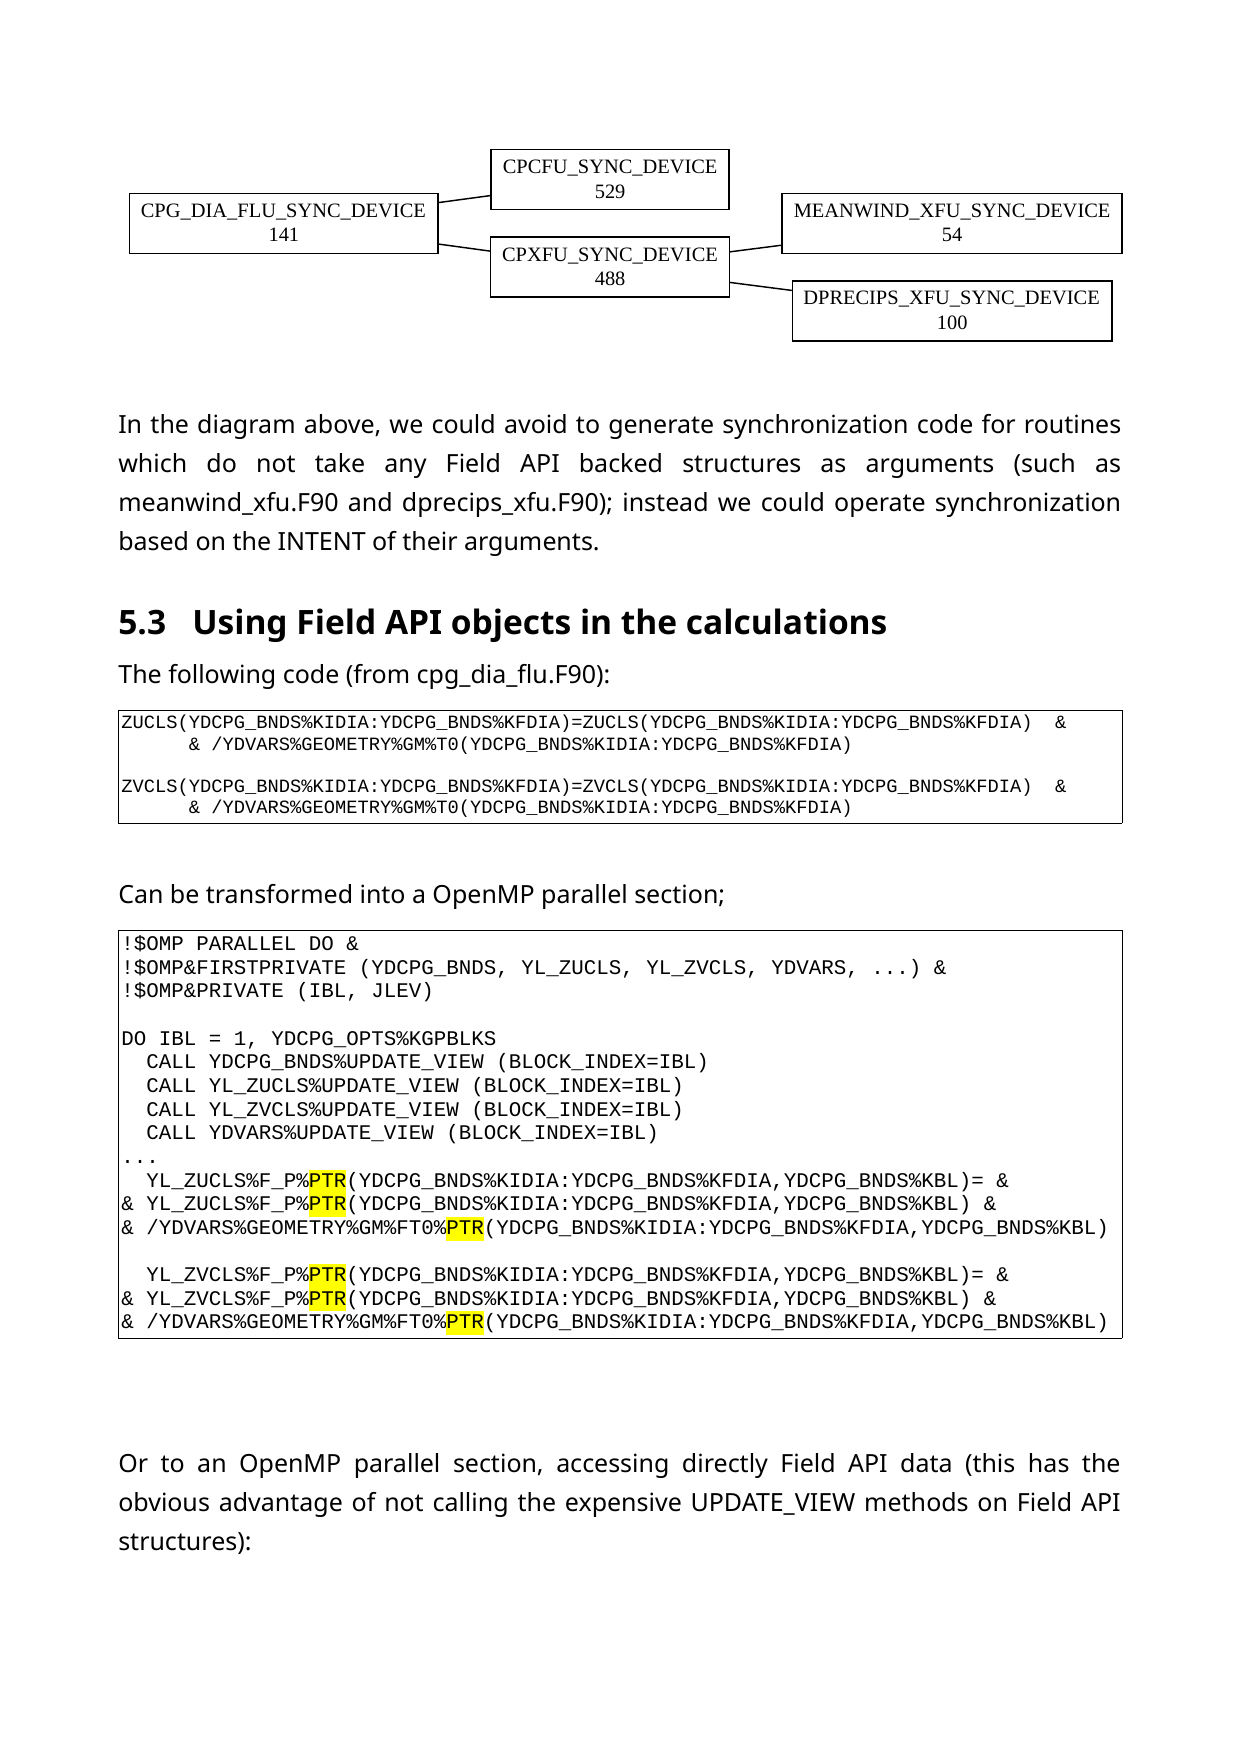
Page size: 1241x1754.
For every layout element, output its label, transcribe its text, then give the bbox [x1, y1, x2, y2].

text & /YDVARS%GEOMETRY%GM%FT0%PTR(YDCPG_BNDS%KIDIA:YDCPG_BNDS%KFDIA,YDCPG_BNDS%KBL) [119, 1214, 1122, 1241]
text ... [119, 1143, 1122, 1167]
text & /YDVARS%GEOMETRY%GM%FT0%PTR(YDCPG_BNDS%KIDIA:YDCPG_BNDS%KFDIA,YDCPG_BNDS%KBL) [119, 1308, 1122, 1338]
text !$OMP PARALLEL DO & [119, 931, 1122, 954]
text CALL YL_ZUCLS%UPDATE_VIEW (BLOCK_INDEX=IBL) [119, 1072, 1122, 1096]
text In the diagram above, we could avoid to generate synchronization code for routines which do not take any Field API backed structures as arguments (such as meanwind_xfu.F90 and dprecips_xfu.F90); instead we could operate synchronization based on the INTENT of their arguments. [118, 406, 1122, 558]
text DO IBL = 1, YDCPG_OPTS%KGPBLKS [119, 1025, 1122, 1048]
text Can be transformed into a OpenMP parallel section; [118, 876, 1122, 910]
text CALL YL_ZVCLS%UPDATE_VIEW (BLOCK_INDEX=IBL) [119, 1096, 1122, 1119]
text The following code (from cpg_dia_flu.F90): [118, 657, 1122, 691]
text CALL YDCPG_BNDS%UPDATE_VIEW (BLOCK_INDEX=IBL) [119, 1048, 1122, 1072]
text Or to an OpenMP parallel section, accessing directly Field API data (this has the obvious advantage of not calling the expensive UPDATE_VIEW methods on Field API structures): [118, 1446, 1122, 1558]
text ZVCLS(YDCPG_BNDS%KIDIA:YDCPG_BNDS%KFDIA)=ZVCLS(YDCPG_BNDS%KIDIA:YDCPG_BNDS%KFDIA) & [119, 774, 1122, 795]
text & YL_ZVCLS%F_P%PTR(YDCPG_BNDS%KIDIA:YDCPG_BNDS%KFDIA,YDCPG_BNDS%KBL) & [119, 1285, 1122, 1308]
text !$OMP&FIRSTPRIVATE (YDCPG_BNDS, YL_ZUCLS, YL_ZVCLS, YDVARS, ...) & [119, 954, 1122, 977]
text & YL_ZUCLS%F_P%PTR(YDCPG_BNDS%KIDIA:YDCPG_BNDS%KFDIA,YDCPG_BNDS%KBL) & [119, 1190, 1122, 1214]
text CALL YDVARS%UPDATE_VIEW (BLOCK_INDEX=IBL) [119, 1119, 1122, 1143]
text YL_ZUCLS%F_P%PTR(YDCPG_BNDS%KIDIA:YDCPG_BNDS%KFDIA,YDCPG_BNDS%KBL)= & [119, 1167, 1122, 1190]
text ZUCLS(YDCPG_BNDS%KIDIA:YDCPG_BNDS%KFDIA)=ZUCLS(YDCPG_BNDS%KIDIA:YDCPG_BNDS%KFDIA) & [119, 711, 1122, 732]
text YL_ZVCLS%F_P%PTR(YDCPG_BNDS%KIDIA:YDCPG_BNDS%KFDIA,YDCPG_BNDS%KBL)= & [119, 1261, 1122, 1285]
text & /YDVARS%GEOMETRY%GM%T0(YDCPG_BNDS%KIDIA:YDCPG_BNDS%KFDIA) [119, 732, 1122, 756]
subtitle Using Field API objects in the calculations [118, 598, 1122, 644]
text & /YDVARS%GEOMETRY%GM%T0(YDCPG_BNDS%KIDIA:YDCPG_BNDS%KFDIA) [119, 795, 1122, 823]
text !$OMP&PRIVATE (IBL, JLEV) [119, 977, 1122, 1004]
